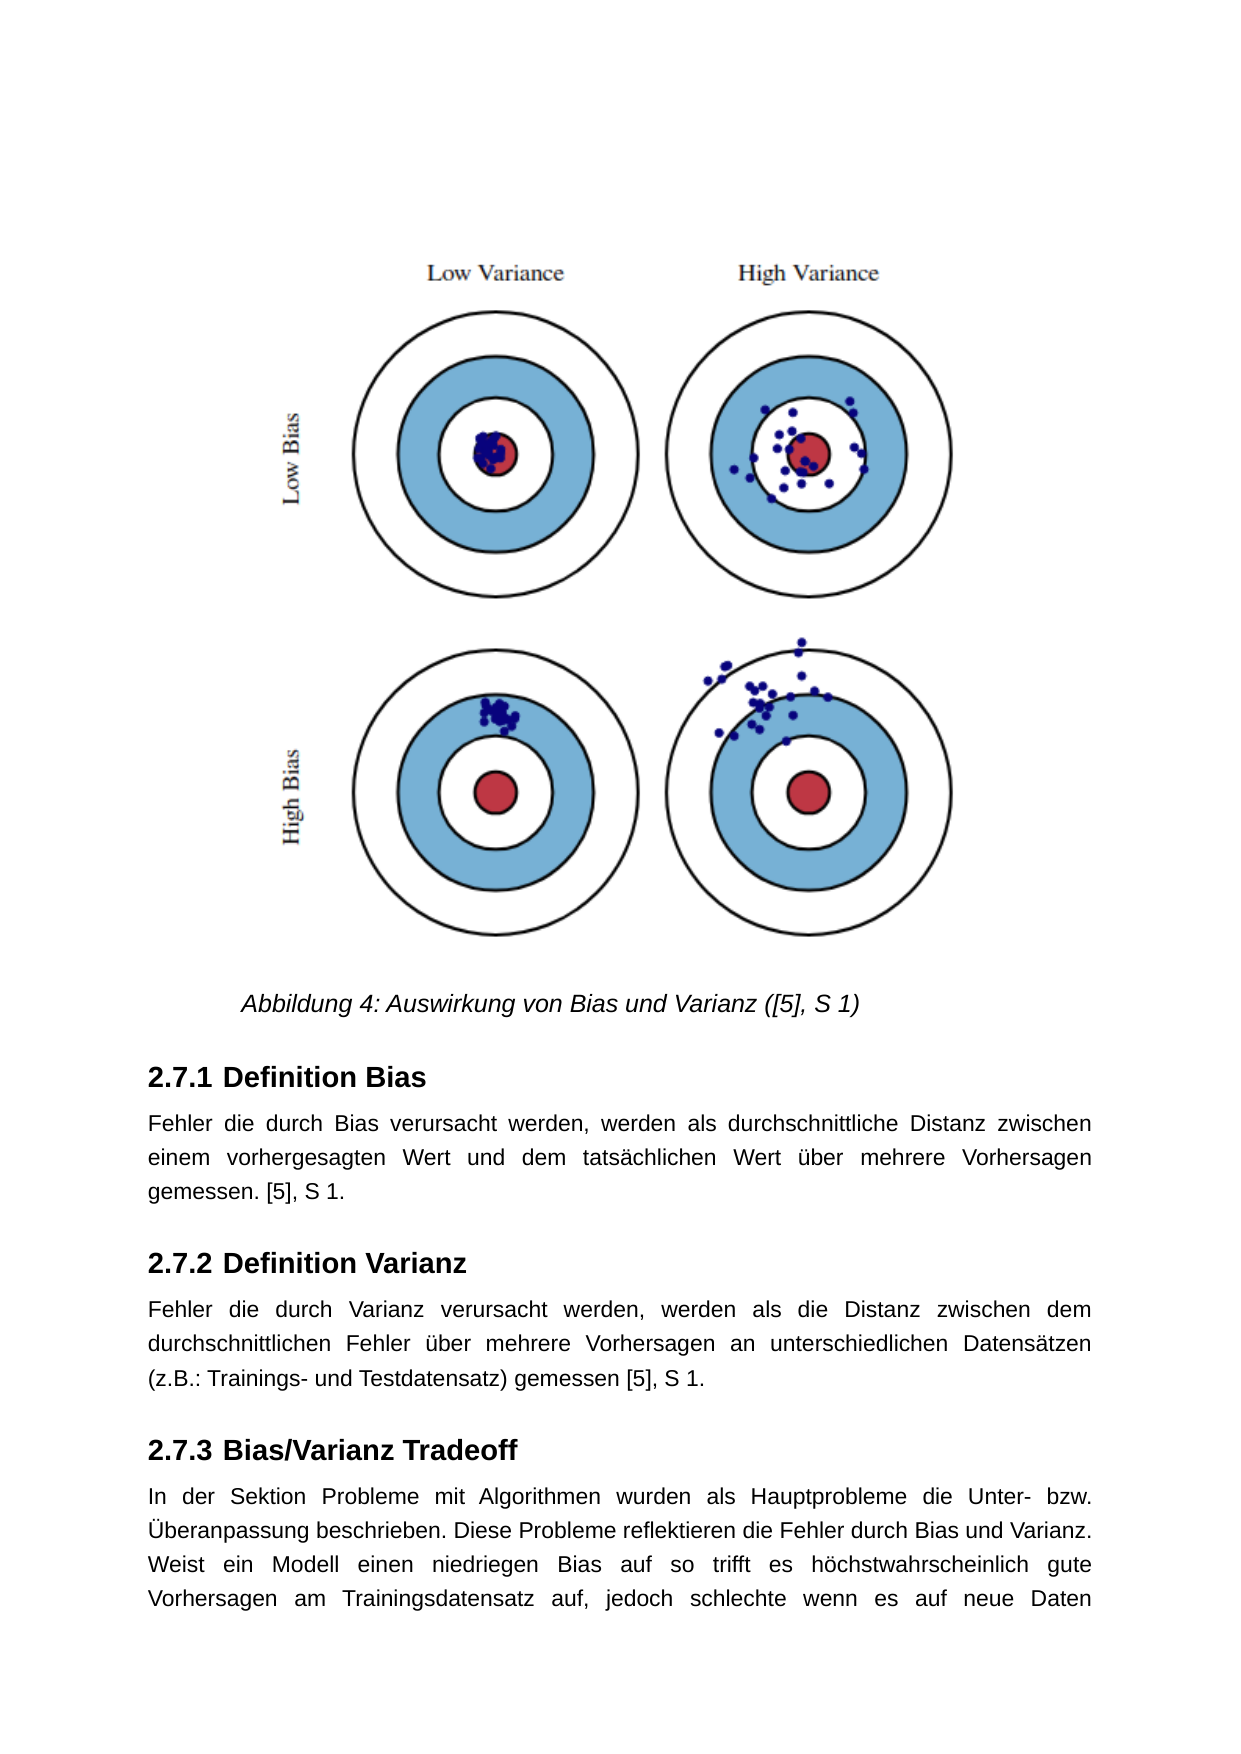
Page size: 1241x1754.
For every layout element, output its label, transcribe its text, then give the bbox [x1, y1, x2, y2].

subtitle Definition Bias [148, 1060, 1092, 1093]
text Abbildung 4: Auswirkung von Bias und Varianz ([5], S 1) [241, 976, 999, 1018]
subtitle Bias/Varianz Tradeoff [148, 1433, 1092, 1466]
text Fehler die durch Varianz verursacht werden, werden als die Distanz zwischen dem durchschnittlichen Fehler über mehrere Vorhersagen an unterschiedlichen Datensätzen (z.B.: Trainings- und Testdatensatz) gemessen [5], S 1. [148, 1296, 1092, 1391]
picture [241, 248, 999, 976]
text Fehler die durch Bias verursacht werden, werden als durchschnittliche Distanz zwischen einem vorhergesagten Wert und dem tatsächlichen Wert über mehrere Vorhersagen gemessen. [5], S 1. [148, 1110, 1092, 1204]
text In der Sektion Probleme mit Algorithmen wurden als Hauptprobleme die Unter- bzw. Überanpassung beschrieben. Diese Probleme reflektieren die Fehler durch Bias und Varianz. Weist ein Modell einen niedriegen Bias auf so trifft es höchstwahrscheinlich gute Vorhersagen am Trainingsdatensatz auf, jedoch schlechte wenn es auf neue Daten [148, 1483, 1092, 1611]
subtitle Definition Varianz [148, 1246, 1092, 1280]
